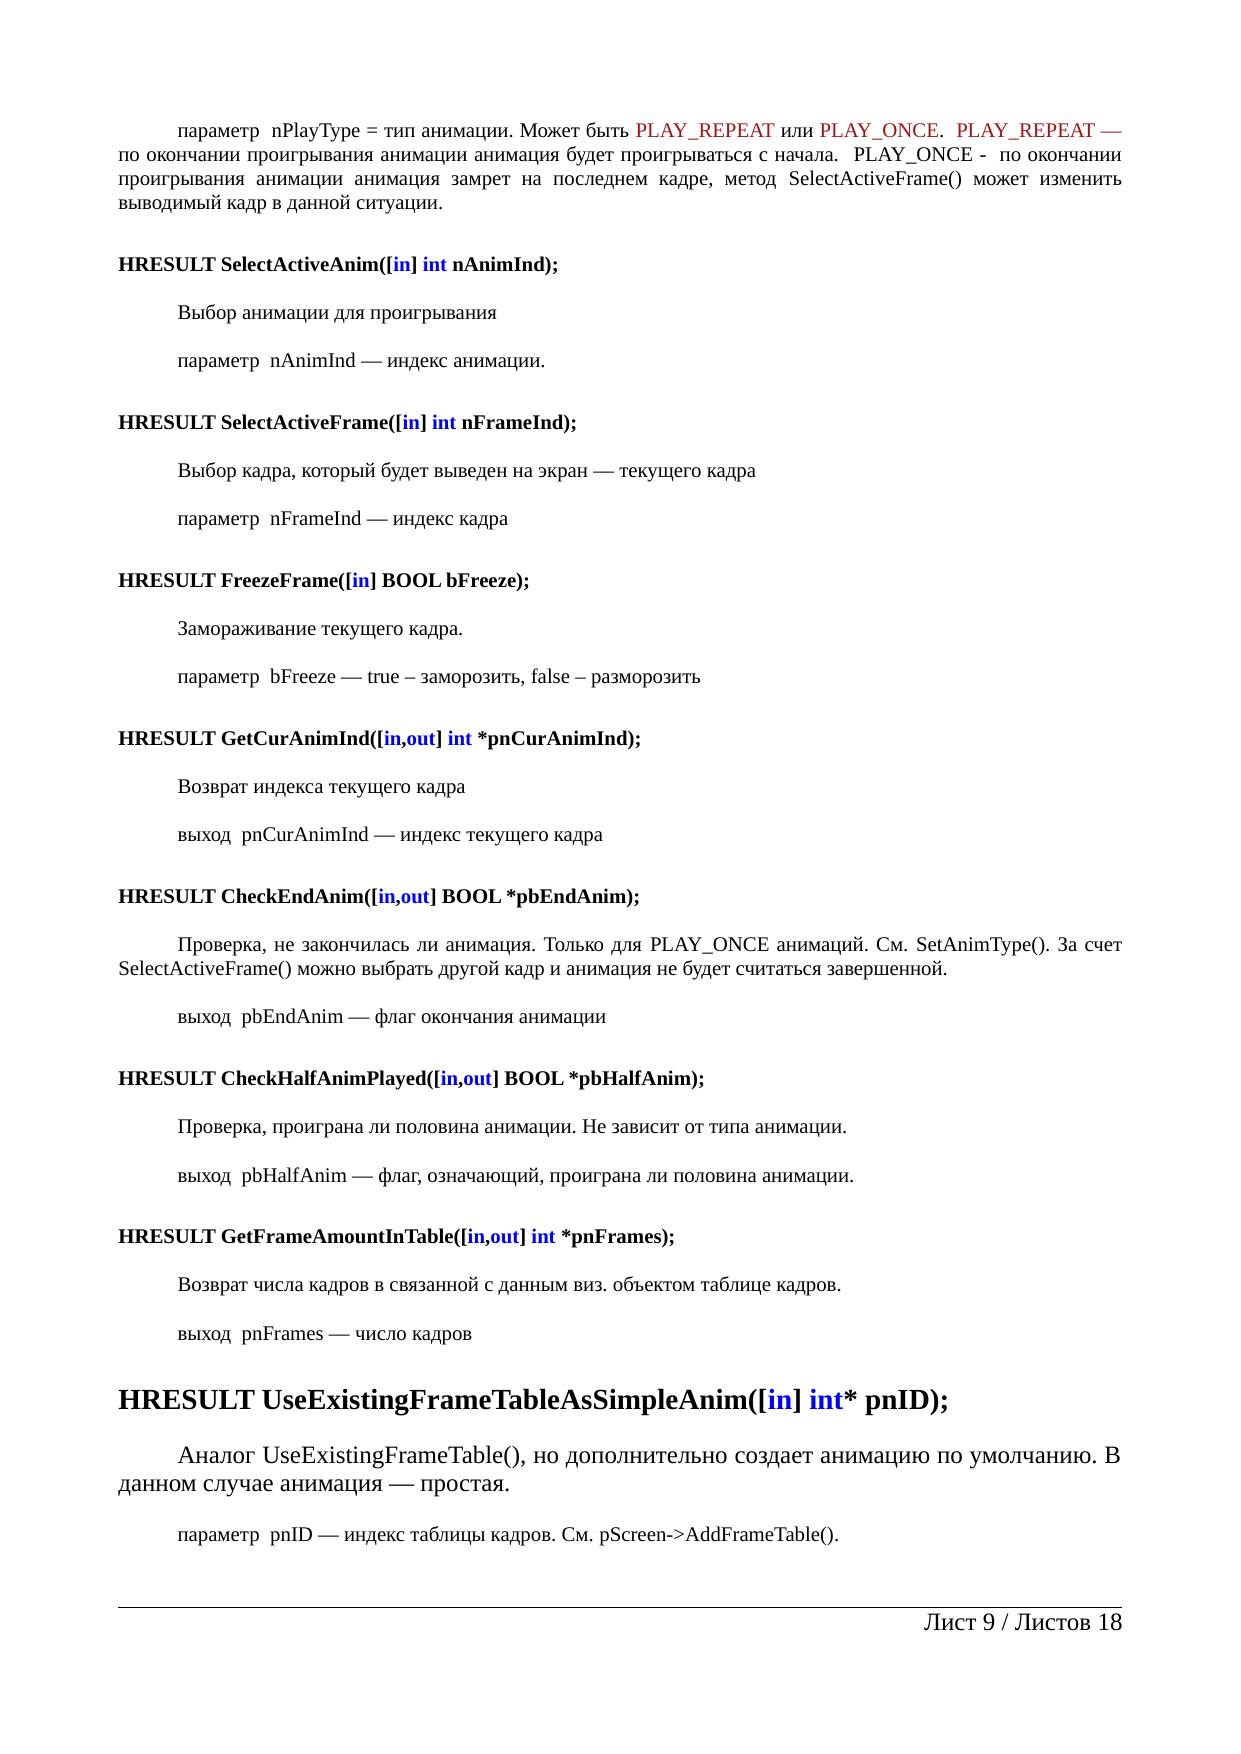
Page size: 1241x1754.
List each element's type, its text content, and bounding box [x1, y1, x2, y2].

subtitle HRESULT UseExistingFrameTableAsSimpleAnim([in] int* pnID); [118, 1382, 1122, 1416]
subtitle HRESULT CheckEndAnim([in,out] BOOL *pbEndAnim); [118, 884, 1122, 908]
text параметр nFrameInd — индекс кадра [118, 506, 1122, 530]
subtitle HRESULT GetCurAnimInd([in,out] int *pnCurAnimInd); [118, 726, 1122, 750]
text выход pbEndAnim — флаг окончания анимации [118, 1004, 1122, 1028]
text Выбор кадра, который будет выведен на экран — текущего кадра [118, 458, 1122, 482]
text выход pnCurAnimInd — индекс текущего кадра [118, 822, 1122, 846]
text Проверка, не закончилась ли анимация. Только для PLAY_ONCE анимаций. См. SetAnimType(). За счет SelectActiveFrame() можно выбрать другой кадр и анимация не будет считаться завершенной. [118, 932, 1122, 980]
subtitle HRESULT SelectActiveAnim([in] int nAnimInd); [118, 252, 1122, 276]
text Проверка, проиграна ли половина анимации. Не зависит от типа анимации. [118, 1114, 1122, 1138]
text Возврат числа кадров в связанной с данным виз. объектом таблице кадров. [118, 1272, 1122, 1296]
text Замораживание текущего кадра. [118, 616, 1122, 640]
text Выбор анимации для проигрывания [118, 300, 1122, 324]
text выход pbHalfAnim — флаг, означающий, проиграна ли половина анимации. [118, 1162, 1122, 1187]
text Аналог UseExistingFrameTable(), но дополнительно создает анимацию по умолчанию. В данном случае анимация — простая. [118, 1440, 1122, 1497]
subtitle HRESULT GetFrameAmountInTable([in,out] int *pnFrames); [118, 1224, 1122, 1248]
text выход pnFrames — число кадров [118, 1321, 1122, 1344]
subtitle HRESULT FreezeFrame([in] BOOL bFreeze); [118, 568, 1122, 592]
subtitle HRESULT CheckHalfAnimPlayed([in,out] BOOL *pbHalfAnim); [118, 1066, 1122, 1090]
text параметр pnID — индекс таблицы кадров. См. pScreen->AddFrameTable(). [118, 1521, 1122, 1546]
subtitle HRESULT SelectActiveFrame([in] int nFrameInd); [118, 410, 1122, 434]
text параметр nPlayType = тип анимации. Может быть PLAY_REPEAT или PLAY_ONCE. PLAY_REPEAT — по окончании проигрывания анимации анимация будет проигрываться с начала. PLAY_ONCE - по окончании проигрывания анимации анимация замрет на последнем кадре, метод SelectActiveFrame() может изменить выводимый кадр в данной ситуации. [118, 118, 1122, 214]
text параметр nAnimInd — индекс анимации. [118, 348, 1122, 372]
text параметр bFreeze — true – заморозить, false – разморозить [118, 664, 1122, 688]
text Возврат индекса текущего кадра [118, 774, 1122, 798]
